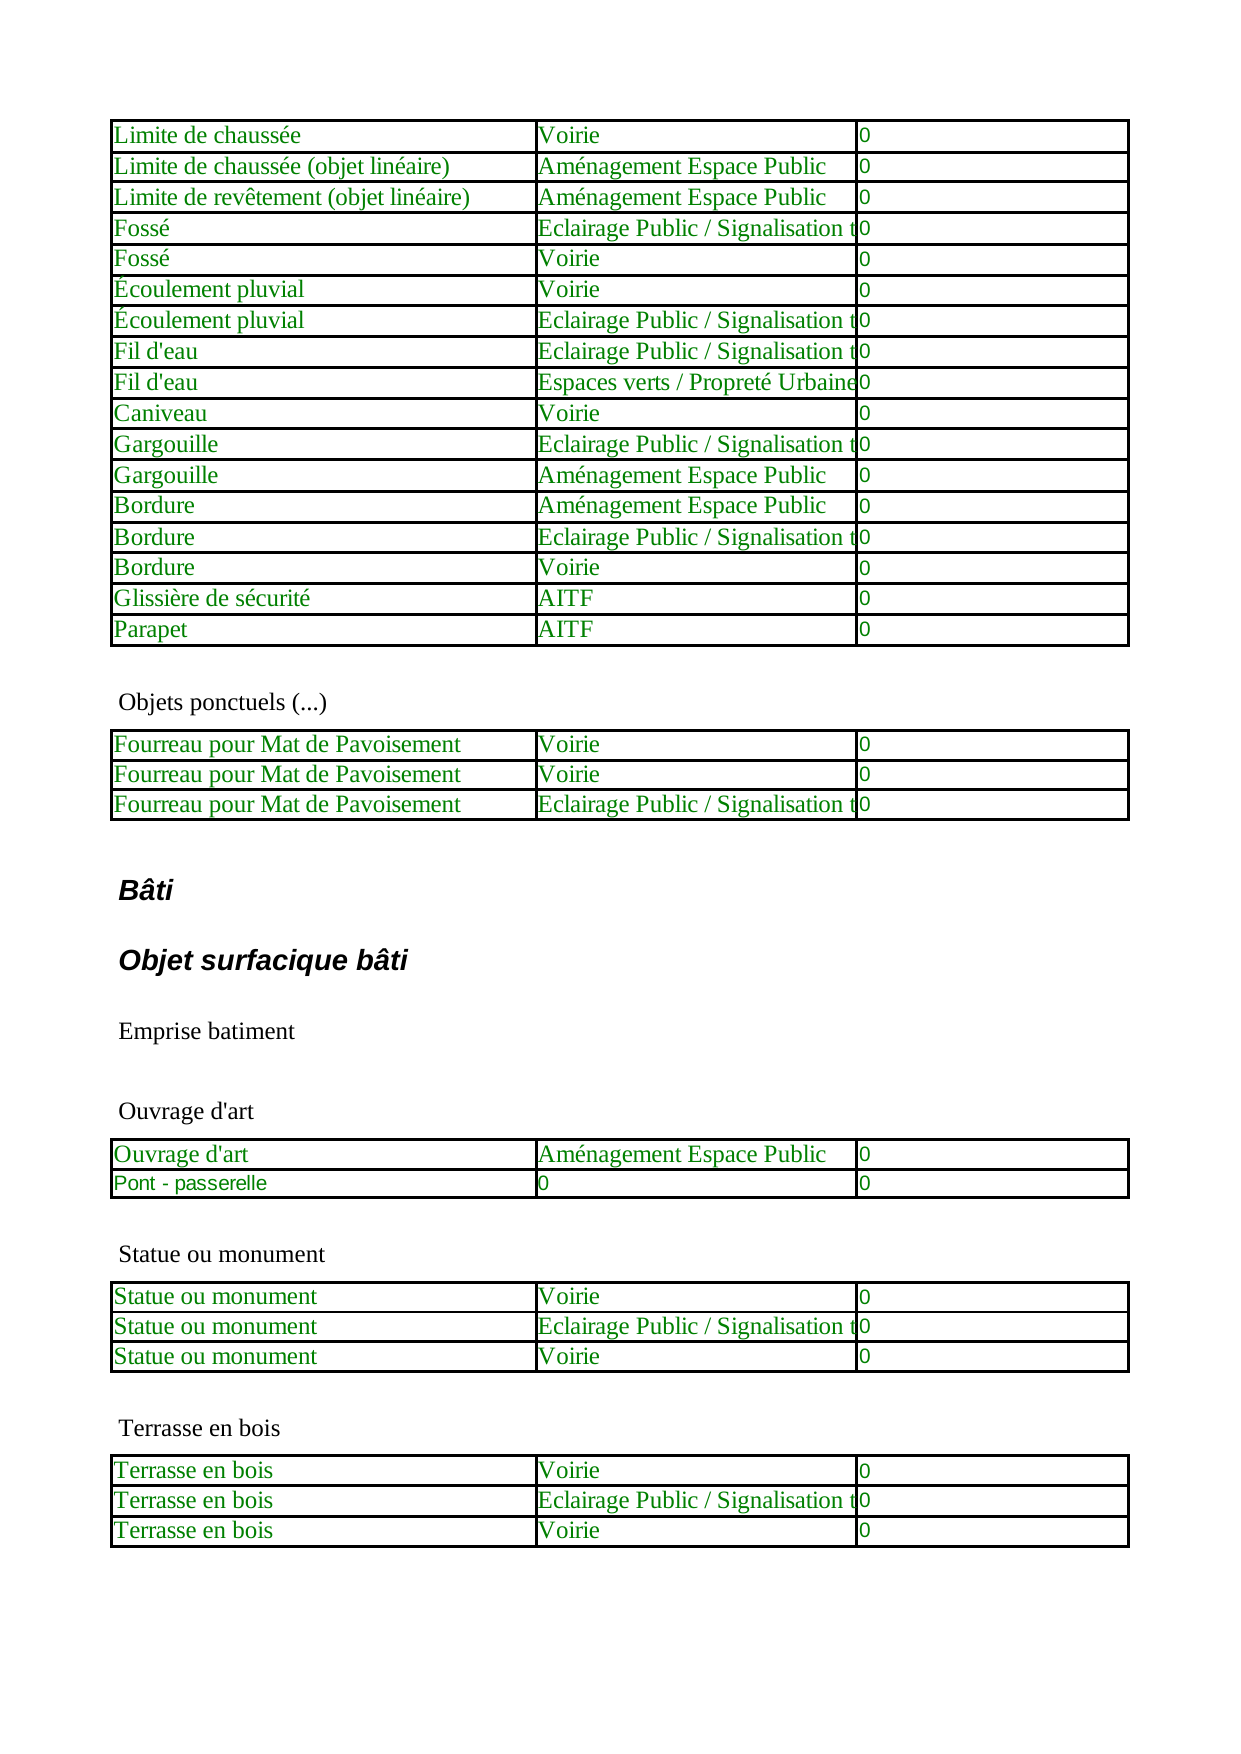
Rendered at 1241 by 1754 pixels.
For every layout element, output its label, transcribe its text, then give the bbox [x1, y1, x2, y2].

text Emprise batiment [118, 1017, 1122, 1045]
text Ouvrage d'art [118, 1097, 1122, 1125]
text Statue ou monument [118, 1240, 1122, 1268]
text Objets ponctuels (...) [118, 688, 1122, 715]
text Terrasse en bois [118, 1414, 1122, 1442]
subtitle Objet surfacique bâti [118, 944, 1122, 977]
subtitle Bâti [118, 874, 1122, 907]
